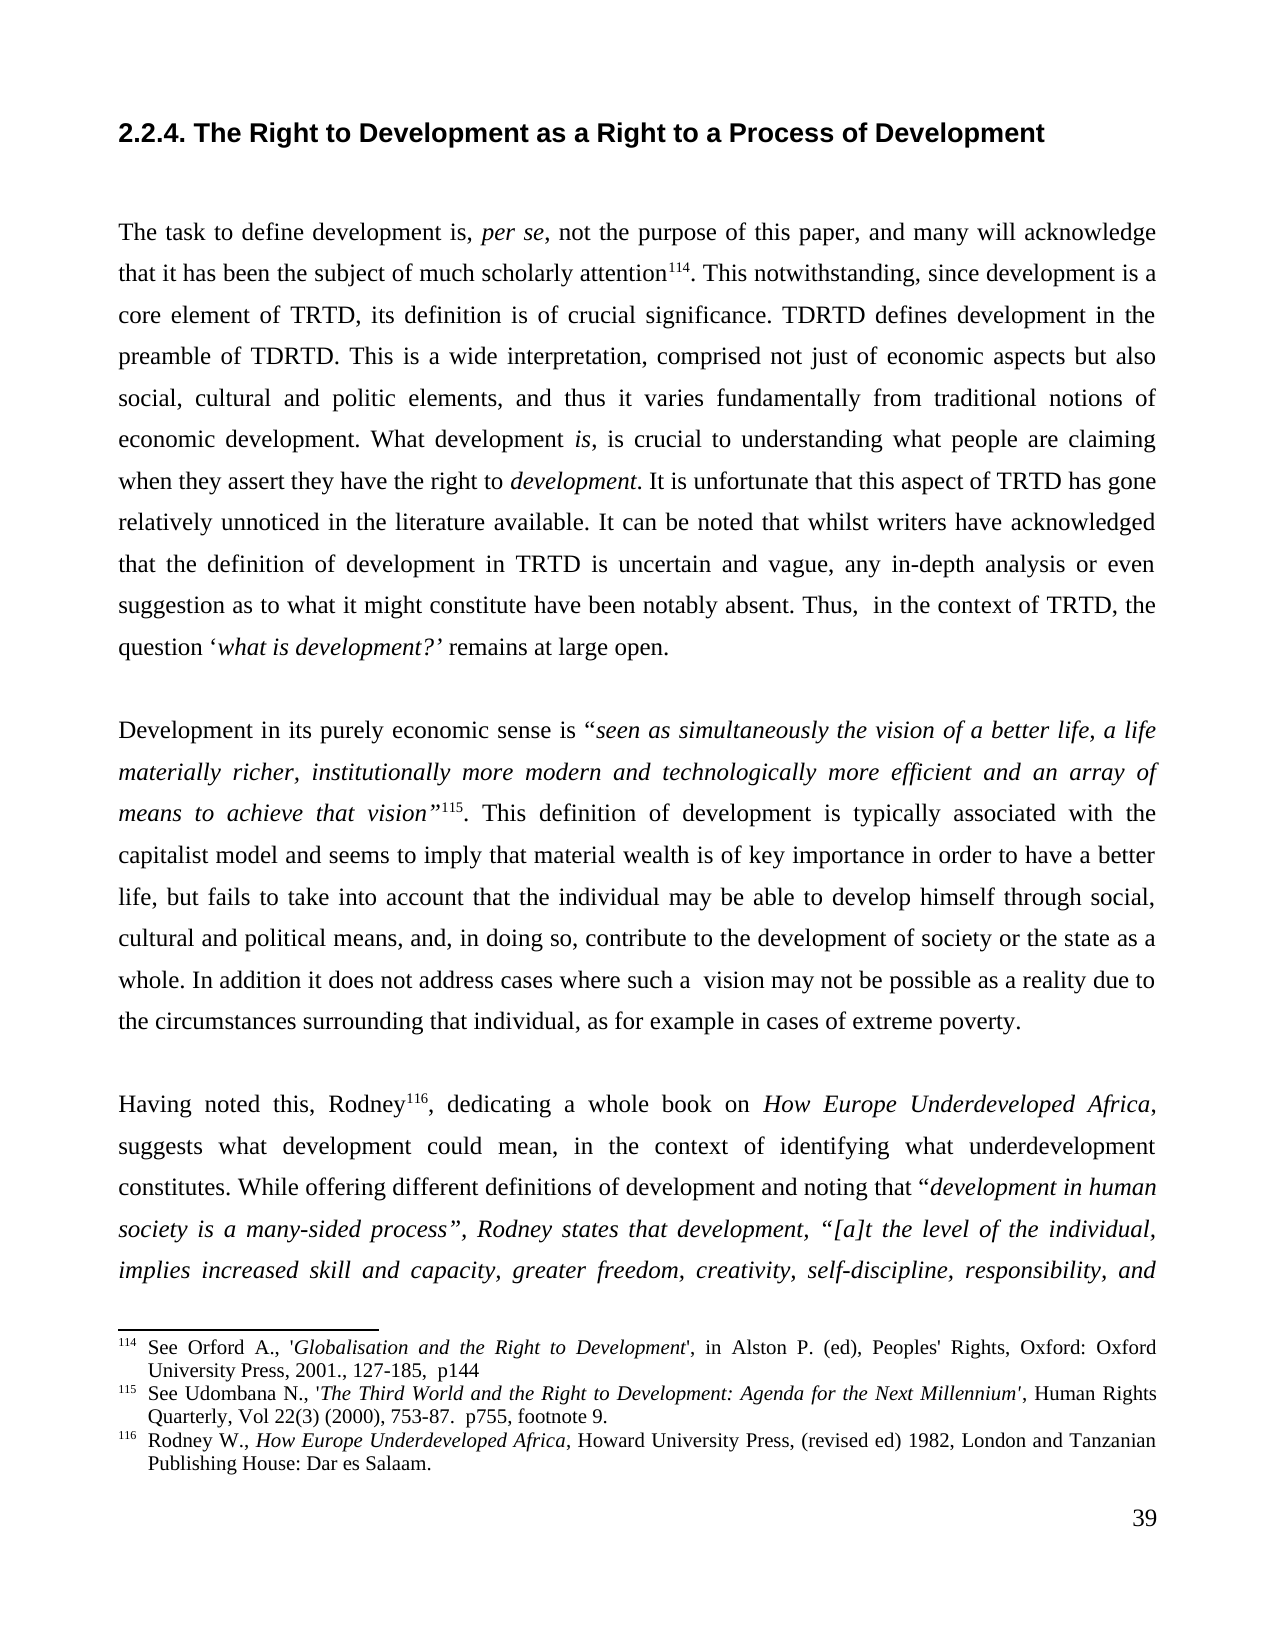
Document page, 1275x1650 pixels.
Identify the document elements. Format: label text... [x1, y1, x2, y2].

text See Udombana N., 'The Third World and the Right to Development: Agenda for the Next Millennium', Human Rights Quarterly, Vol 22(3) (2000), 753-87. p755, footnote 9. [118, 1382, 1157, 1428]
text Development in its purely economic sense is “seen as simultaneously the vision of a better life, a life materially richer, institutionally more modern and technologically more efficient and an array of means to achieve that vision”. This definition of development is typically associated with the capitalist model and seems to imply that material wealth is of key importance in order to have a better life, but fails to take into account that the individual may be able to develop himself through social, cultural and political means, and, in doing so, contribute to the development of society or the state as a whole. In addition it does not address cases where such a vision may not be possible as a reality due to the circumstances surrounding that individual, as for example in cases of extreme poverty. [118, 716, 1157, 1035]
text Rodney W., How Europe Underdeveloped Africa, Howard University Press, (revised ed) 1982, London and Tanzanian Publishing House: Dar es Salaam. [118, 1428, 1157, 1475]
text The task to define development is, per se, not the purpose of this paper, and many will acknowledge that it has been the subject of much scholarly attention. This notwithstanding, since development is a core element of TRTD, its definition is of crucial significance. TDRTD defines development in the preamble of TDRTD. This is a wide interpretation, comprised not just of economic aspects but also social, cultural and politic elements, and thus it varies fundamentally from traditional notions of economic development. What development is, is crucial to understanding what people are claiming when they assert they have the right to development. It is unfortunate that this aspect of TRTD has gone relatively unnoticed in the literature available. It can be noted that whilst writers have acknowledged that the definition of development in TRTD is uncertain and vague, any in-depth analysis or even suggestion as to what it might constitute have been notably absent. Thus, in the context of TRTD, the question ‘what is development?’ remains at large open. [118, 218, 1157, 661]
subtitle 2.2.4. The Right to Development as a Right to a Process of Development [118, 118, 1157, 148]
text See Orford A., 'Globalisation and the Right to Development', in Alston P. (ed), Peoples' Rights, Oxford: Oxford University Press, 2001., 127-185, p144 [118, 1336, 1157, 1382]
text Having noted this, Rodney, dedicating a whole book on How Europe Underdeveloped Africa, suggests what development could mean, in the context of identifying what underdevelopment constitutes. While offering different definitions of development and noting that “development in human society is a many-sided process”, Rodney states that development, “[a]t the level of the individual, implies increased skill and capacity, greater freedom, creativity, self-discipline, responsibility, and [118, 1090, 1157, 1284]
